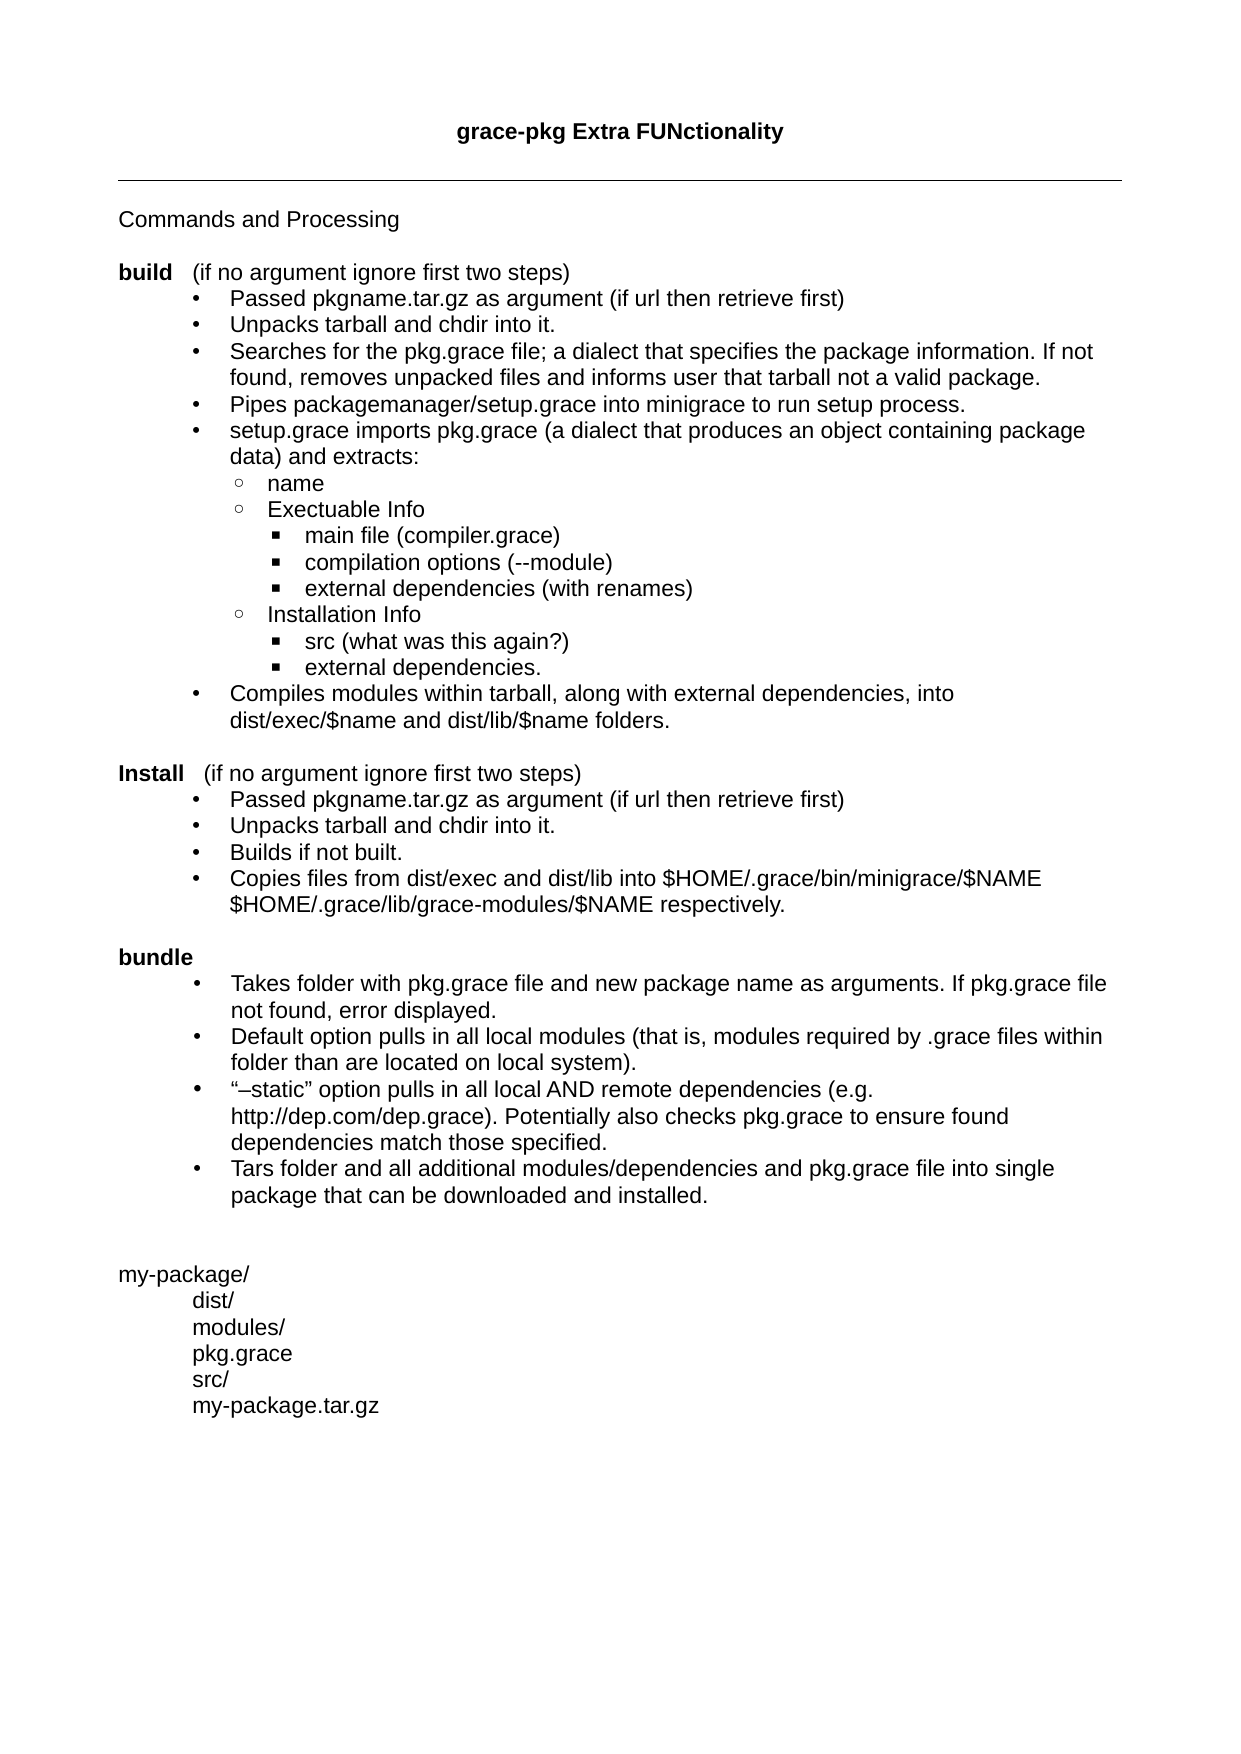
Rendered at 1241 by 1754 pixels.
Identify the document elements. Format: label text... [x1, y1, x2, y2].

list Exectuable Info [229, 496, 1122, 522]
list name [229, 469, 1122, 496]
list setup.grace imports pkg.grace (a dialect that produces an object containing package data) and extracts: [192, 417, 1122, 469]
list Searches for the pkg.grace file; a dialect that specifies the package information. If not found, removes unpacked files and informs user that tarball not a valid package. [192, 338, 1122, 391]
list compilation options (--module) [267, 549, 1122, 575]
list Tars folder and all additional modules/dependencies and pkg.grace file into single package that can be downloaded and installed. [193, 1155, 1122, 1208]
text bundle [118, 944, 1122, 970]
list Unpacks tarball and chdir into it. [192, 311, 1122, 338]
list external dependencies. [267, 654, 1122, 680]
list main file (compiler.grace) [267, 522, 1122, 549]
text pkg.grace [118, 1340, 1122, 1366]
list external dependencies (with renames) [267, 575, 1122, 601]
list Pipes packagemanager/setup.grace into minigrace to run setup process. [192, 391, 1122, 417]
list Compiles modules within tarball, along with external dependencies, into dist/exec/$name and dist/lib/$name folders. [192, 680, 1122, 733]
text Commands and Processing [118, 206, 1122, 232]
list Installation Info [229, 601, 1122, 628]
list Builds if not built. [192, 838, 1122, 865]
text Install (if no argument ignore first two steps) [118, 759, 1122, 786]
text build (if no argument ignore first two steps) [118, 259, 1122, 285]
text src/ my-package.tar.gz [118, 1366, 1122, 1419]
list Passed pkgname.tar.gz as argument (if url then retrieve first) [192, 786, 1122, 812]
text dist/ [118, 1287, 1122, 1313]
text my-package/ [118, 1261, 1122, 1287]
list Takes folder with pkg.grace file and new package name as arguments. If pkg.grace file not found, error displayed. [193, 970, 1122, 1023]
list “–static” option pulls in all local AND remote dependencies (e.g. http://dep.com/dep.grace). Potentially also checks pkg.grace to ensure found dependencies match those specified. [193, 1076, 1122, 1155]
text grace-pkg Extra FUNctionality [118, 118, 1122, 144]
list Default option pulls in all local modules (that is, modules required by .grace files within folder than are located on local system). [193, 1023, 1122, 1076]
list Copies files from dist/exec and dist/lib into $HOME/.grace/bin/minigrace/$NAME $HOME/.grace/lib/grace-modules/$NAME respectively. [192, 865, 1122, 918]
list src (what was this again?) [267, 628, 1122, 654]
list Unpacks tarball and chdir into it. [192, 812, 1122, 838]
list Passed pkgname.tar.gz as argument (if url then retrieve first) [192, 285, 1122, 311]
text modules/ [118, 1313, 1122, 1340]
